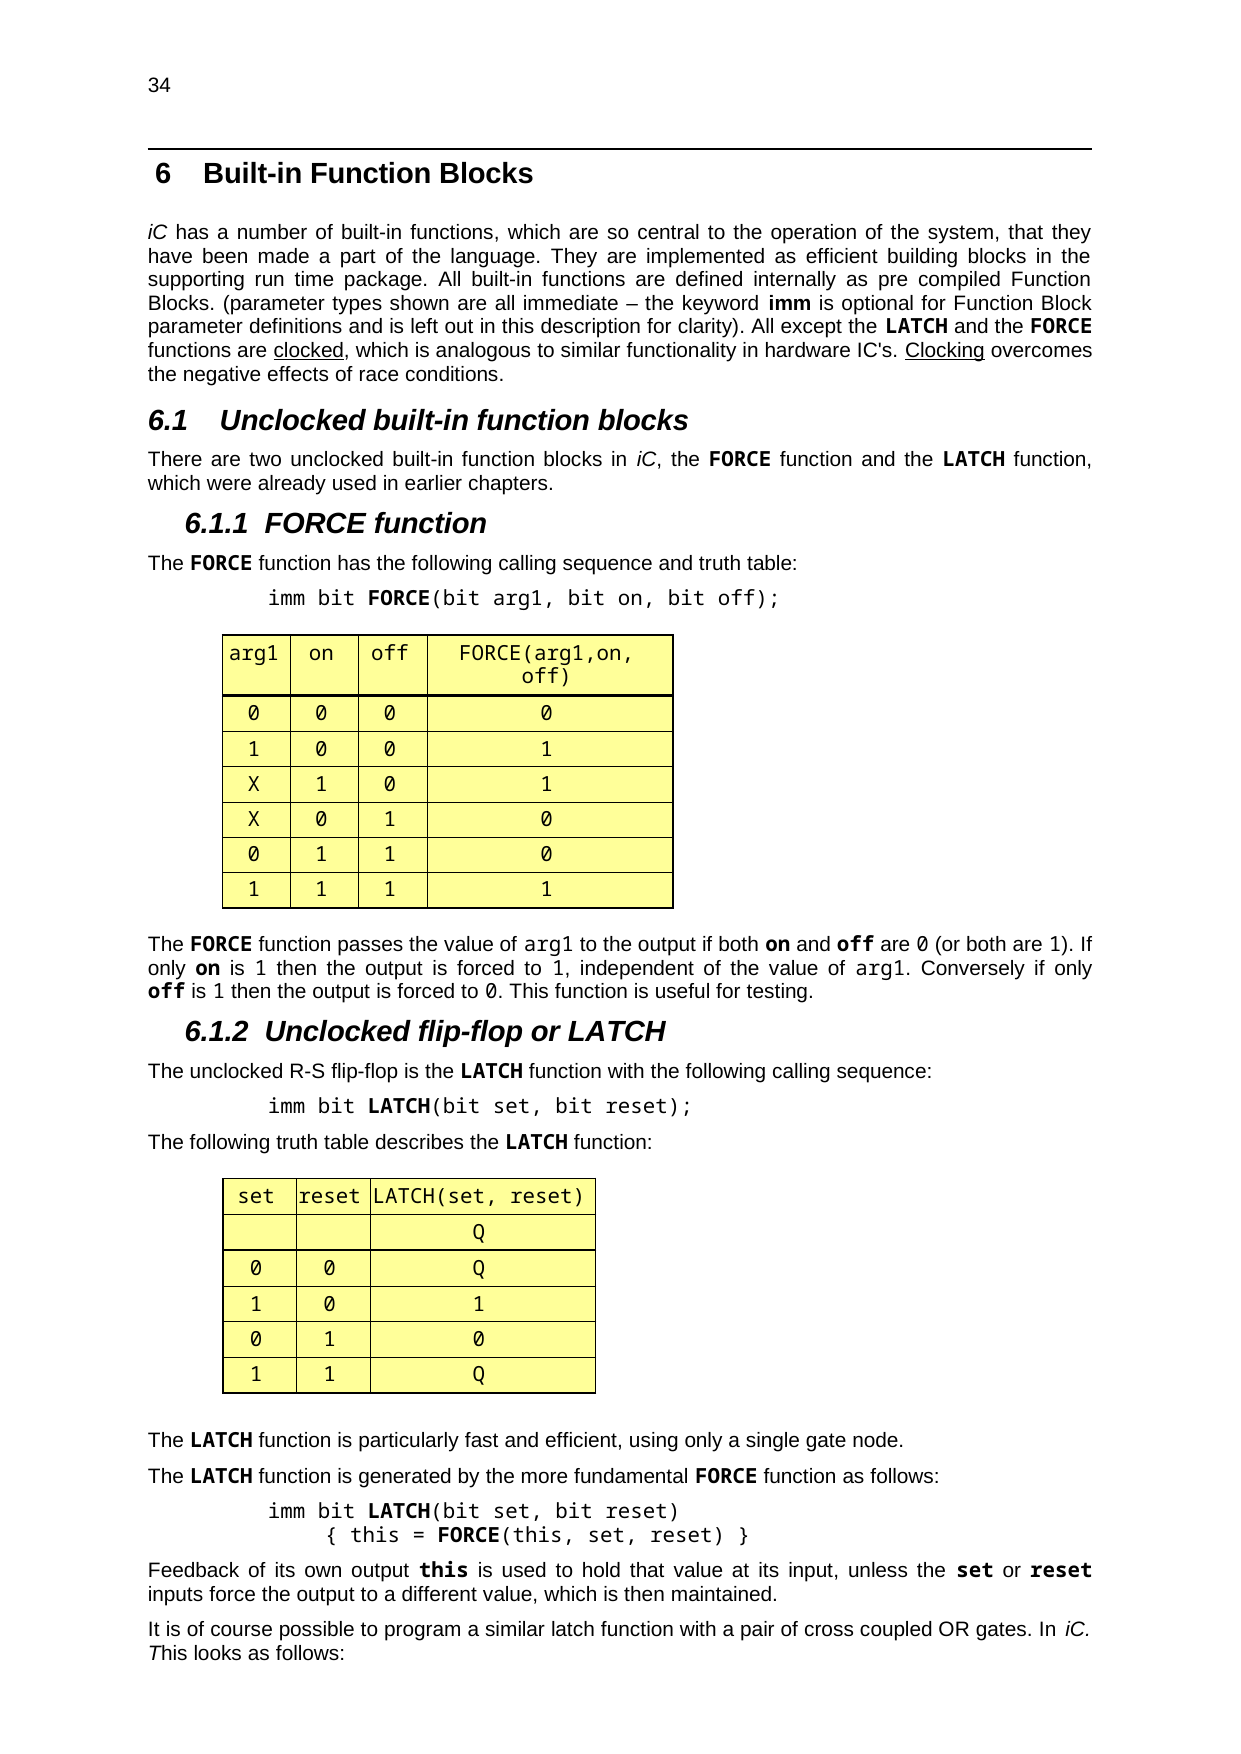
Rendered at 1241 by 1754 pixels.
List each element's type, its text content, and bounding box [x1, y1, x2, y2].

text imm bit LATCH(bit set, bit reset) { this = FORCE(this, set, reset) } [268, 1500, 1092, 1547]
table_cell [224, 1215, 296, 1249]
table_cell 1 [371, 1287, 595, 1321]
table_cell 1 [291, 873, 358, 907]
table_cell 1 [223, 732, 290, 766]
table_header FORCE(arg1,on, off) [428, 636, 672, 694]
table_header arg1 [223, 636, 290, 694]
table_cell 1 [224, 1358, 296, 1392]
table_cell 0 [428, 838, 672, 872]
table_cell 0 [291, 732, 358, 766]
subtitle Unclocked built-in function blocks [148, 404, 1092, 436]
table_cell 1 [359, 838, 427, 872]
table_cell 1 [359, 803, 427, 837]
text iC has a number of built-in functions, which are so central to the operation of the system, that they have been made a part of the language. They are implemented as efficient building blocks in the supporting run time package. All built-in functions are defined internally as pre compiled Function Blocks. (parameter types shown are all immediate – the keyword imm is optional for Function Block parameter definitions and is left out in this description for clarity). All except the LATCH and the FORCE functions are clocked, which is analogous to similar functionality in hardware IC's. Clocking overcomes the negative effects of race conditions. [148, 221, 1092, 386]
text There are two unclocked built-in function blocks in iC, the FORCE function and the LATCH function, which were already used in earlier chapters. [148, 448, 1092, 495]
text The FORCE function has the following calling sequence and truth table: [148, 551, 1092, 575]
text The LATCH function is generated by the more fundamental FORCE function as follows: [148, 1464, 1092, 1488]
table_cell 1 [291, 838, 358, 872]
subtitle Built-in Function Blocks [148, 150, 1092, 197]
table_cell Q [371, 1215, 595, 1249]
table_cell 1 [297, 1322, 370, 1357]
table_cell 0 [291, 803, 358, 837]
subtitle FORCE function [184, 507, 1092, 539]
table_cell 0 [297, 1287, 370, 1321]
table_cell 0 [224, 1322, 296, 1357]
text The LATCH function is particularly fast and efficient, using only a single gate node. [148, 1429, 1092, 1453]
table_cell 1 [291, 767, 358, 802]
table_header set [224, 1179, 296, 1214]
subtitle Unclocked flip-flop or LATCH [184, 1015, 1092, 1048]
table_header LATCH(set, reset) [371, 1179, 595, 1214]
table_header off [359, 636, 427, 694]
table_cell 0 [428, 697, 672, 731]
table_cell 0 [428, 803, 672, 837]
text imm bit FORCE(bit arg1, bit on, bit off); [268, 587, 1092, 610]
text The unclocked R-S flip-flop is the LATCH function with the following calling sequence: [148, 1059, 1092, 1083]
table_cell [297, 1215, 370, 1249]
text Feedback of its own output this is used to hold that value at its input, unless the set or reset inputs force the output to a different value, which is then maintained. [148, 1559, 1092, 1606]
table_cell 0 [224, 1251, 296, 1286]
text It is of course possible to program a similar latch function with a pair of cross coupled OR gates. In iC. This looks as follows: [148, 1618, 1092, 1665]
table_cell 0 [359, 767, 427, 802]
text The FORCE function passes the value of arg1 to the output if both on and off are 0 (or both are 1). If only on is 1 then the output is forced to 1, independent of the value of arg1. Conversely if only off is 1 then the output is forced to 0. This function is useful for testing. [148, 909, 1092, 1003]
table_cell X [223, 803, 290, 837]
table_cell 0 [359, 697, 427, 731]
table_cell 1 [224, 1287, 296, 1321]
table_cell 0 [297, 1251, 370, 1286]
table_header reset [297, 1179, 370, 1214]
table_cell 1 [297, 1358, 370, 1392]
table_cell 1 [428, 767, 672, 802]
table_cell 0 [291, 697, 358, 731]
table_cell X [223, 767, 290, 802]
table_cell 0 [223, 697, 290, 731]
text imm bit LATCH(bit set, bit reset); [268, 1095, 1092, 1119]
text The following truth table describes the LATCH function: [148, 1130, 1092, 1154]
table_cell 1 [428, 732, 672, 766]
table_cell 0 [371, 1322, 595, 1357]
table_cell 1 [359, 873, 427, 907]
table_header on [291, 636, 358, 694]
table_cell 0 [359, 732, 427, 766]
table_cell 0 [223, 838, 290, 872]
table_cell 1 [223, 873, 290, 907]
table_cell Q [371, 1251, 595, 1286]
table_cell 1 [428, 873, 672, 907]
table_cell Q [371, 1358, 595, 1392]
